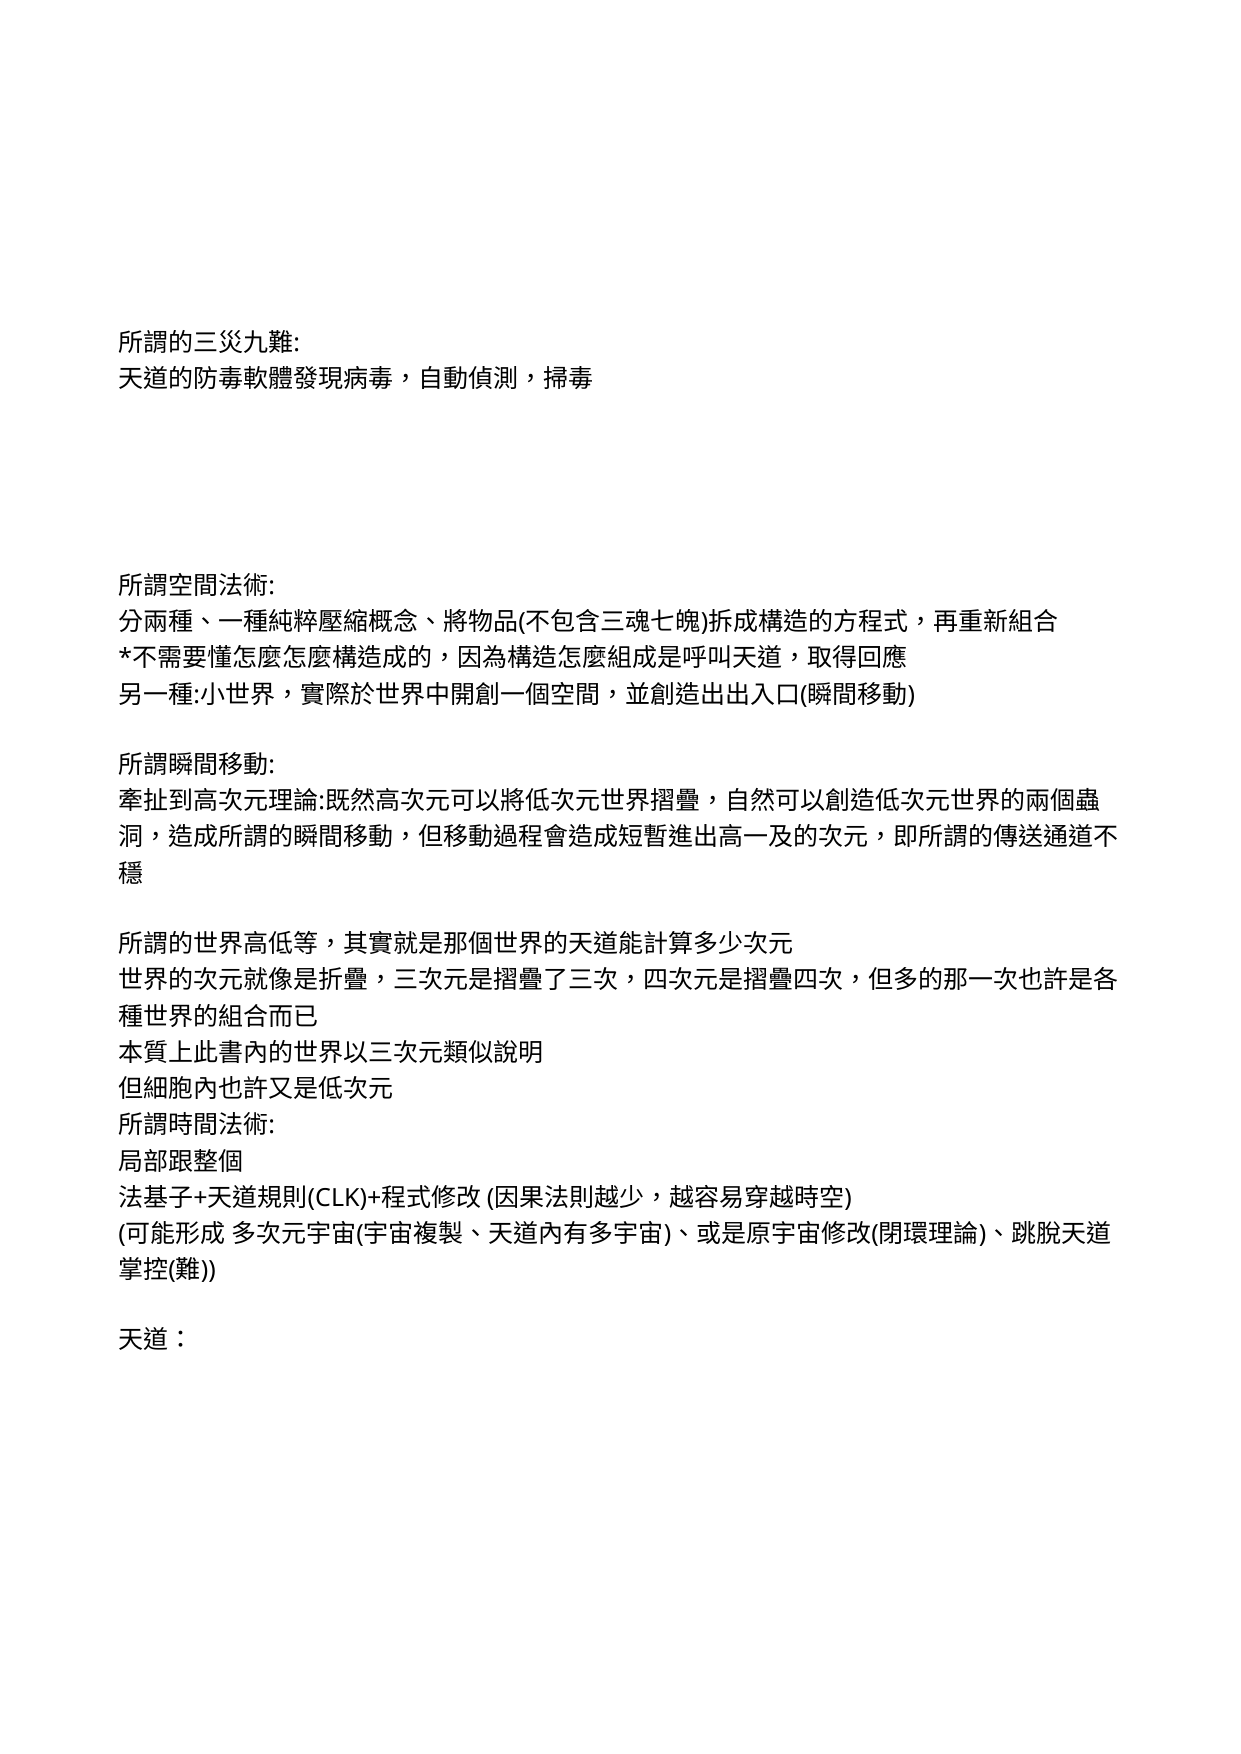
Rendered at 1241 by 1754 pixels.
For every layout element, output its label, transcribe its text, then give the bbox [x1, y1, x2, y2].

text 所謂的世界高低等，其實就是那個世界的天道能計算多少次元 [118, 923, 1122, 960]
text 天道： [118, 1320, 1122, 1356]
text 所謂的三災九難: [118, 322, 1122, 359]
text (可能形成 多次元宇宙(宇宙複製、天道內有多宇宙)、或是原宇宙修改(閉環理論)、跳脫天道掌控(難)) [118, 1213, 1122, 1286]
text 所謂空間法術: [118, 565, 1122, 602]
text 但細胞內也許又是低次元 [118, 1068, 1122, 1105]
text 天道的防毒軟體發現病毒，自動偵測，掃毒 [118, 359, 1122, 395]
text 世界的次元就像是折疊，三次元是摺疊了三次，四次元是摺疊四次，但多的那一次也許是各種世界的組合而已 [118, 960, 1122, 1032]
text *不需要懂怎麼怎麼構造成的，因為構造怎麼組成是呼叫天道，取得回應 [118, 638, 1122, 674]
text 本質上此書內的世界以三次元類似說明 [118, 1032, 1122, 1068]
text 牽扯到高次元理論:既然高次元可以將低次元世界摺疊，自然可以創造低次元世界的兩個蟲洞，造成所謂的瞬間移動，但移動過程會造成短暫進出高一及的次元，即所謂的傳送通道不穩 [118, 781, 1122, 889]
text 所謂瞬間移動: [118, 744, 1122, 781]
text 分兩種、一種純粹壓縮概念、將物品(不包含三魂七魄)拆成構造的方程式，再重新組合 [118, 602, 1122, 638]
text 所謂時間法術: [118, 1105, 1122, 1141]
text 法基子+天道規則(CLK)+程式修改 (因果法則越少，越容易穿越時空) [118, 1177, 1122, 1213]
text 另一種:小世界，實際於世界中開創一個空間，並創造出出入口(瞬間移動) [118, 674, 1122, 710]
text 局部跟整個 [118, 1141, 1122, 1177]
